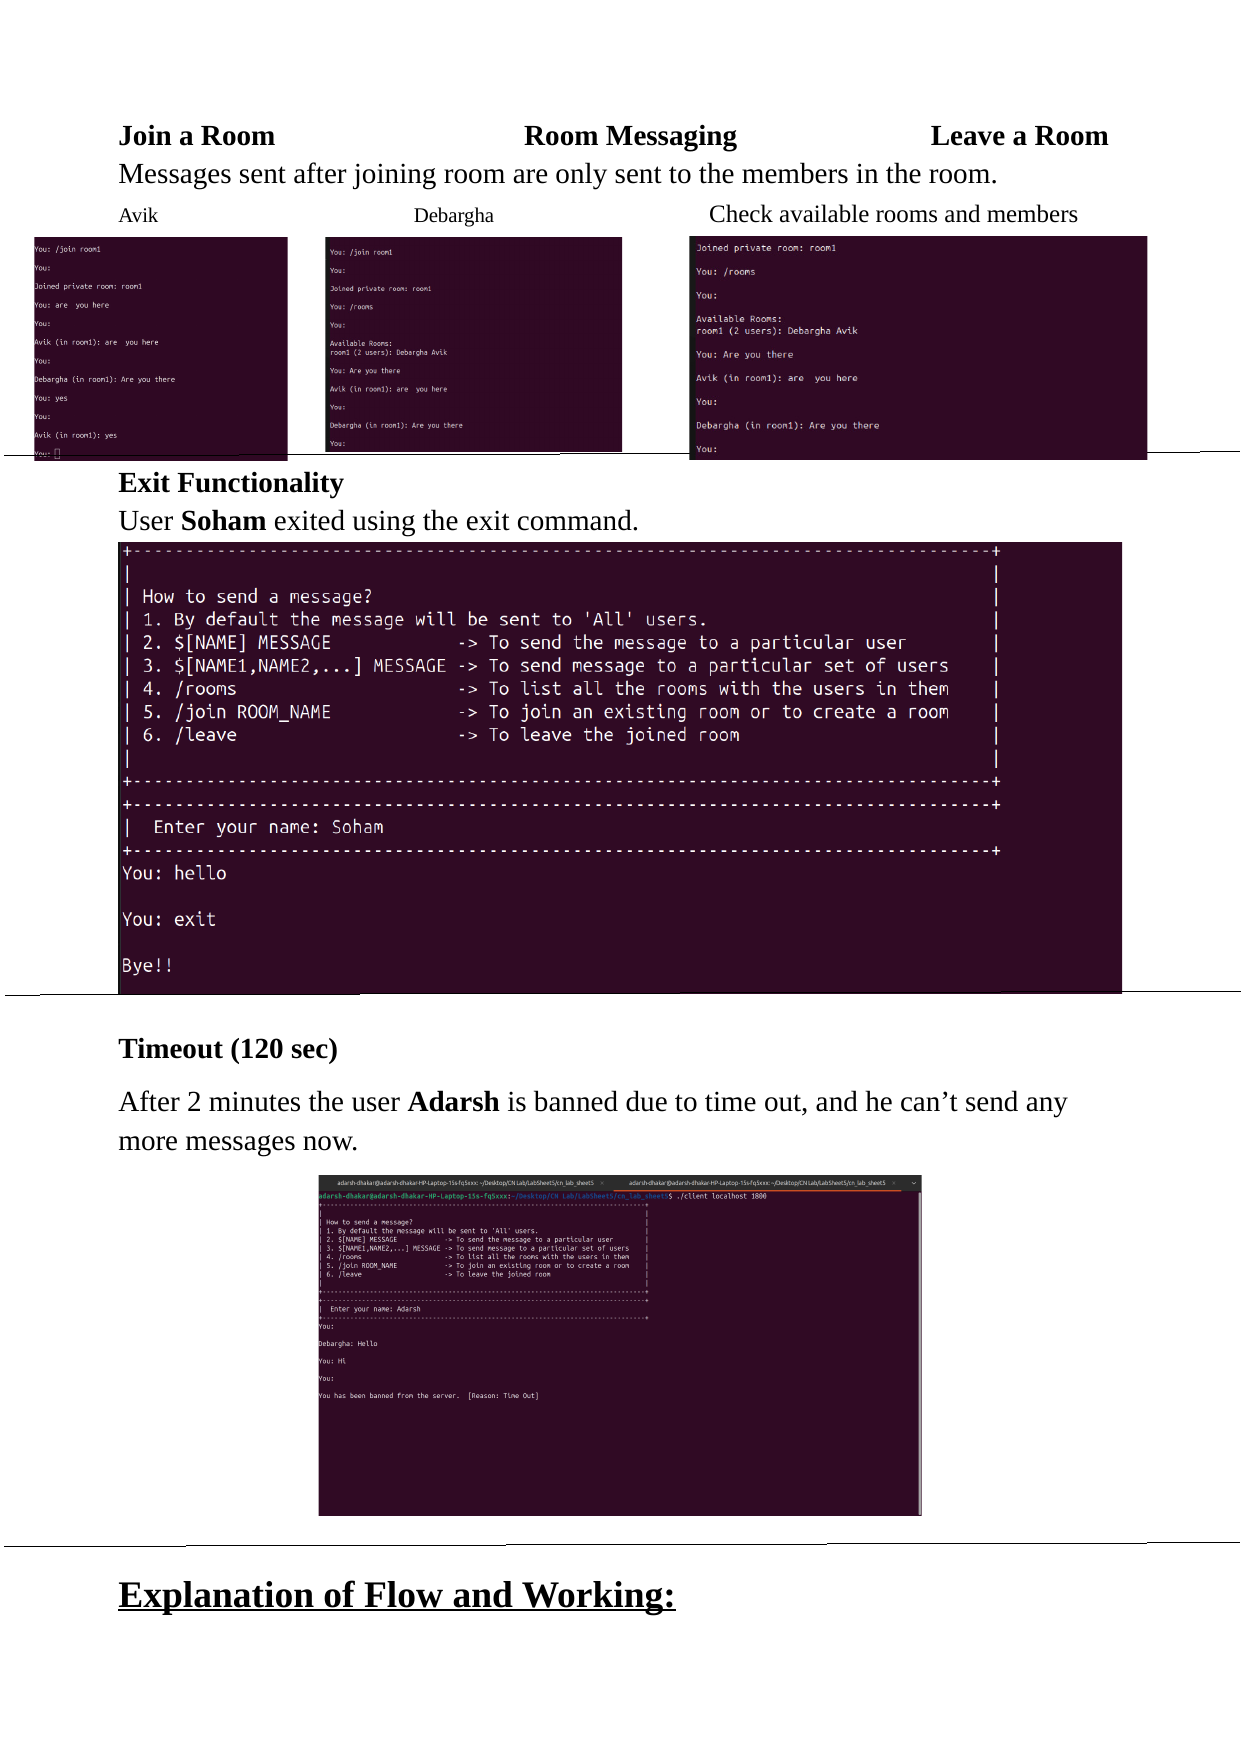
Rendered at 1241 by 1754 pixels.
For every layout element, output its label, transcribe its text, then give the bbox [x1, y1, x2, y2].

picture [318, 1175, 922, 1516]
text Join a Room Room Messaging Leave a Room [118, 118, 1122, 152]
text Explanation of Flow and Working: [118, 1572, 1122, 1615]
text Avik Debargha Check available rooms and members [118, 195, 1122, 229]
text After 2 minutes the user Adarsh is banned due to time out, and he can’t send any more messages now. [118, 1084, 1122, 1156]
text User Soham exited using the exit command. [118, 503, 1122, 537]
picture [118, 542, 1123, 994]
text Messages sent after joining room are only sent to the members in the room. [118, 157, 1122, 190]
text Exit Functionality [118, 465, 1122, 498]
text Timeout (120 sec) [118, 1031, 1122, 1064]
